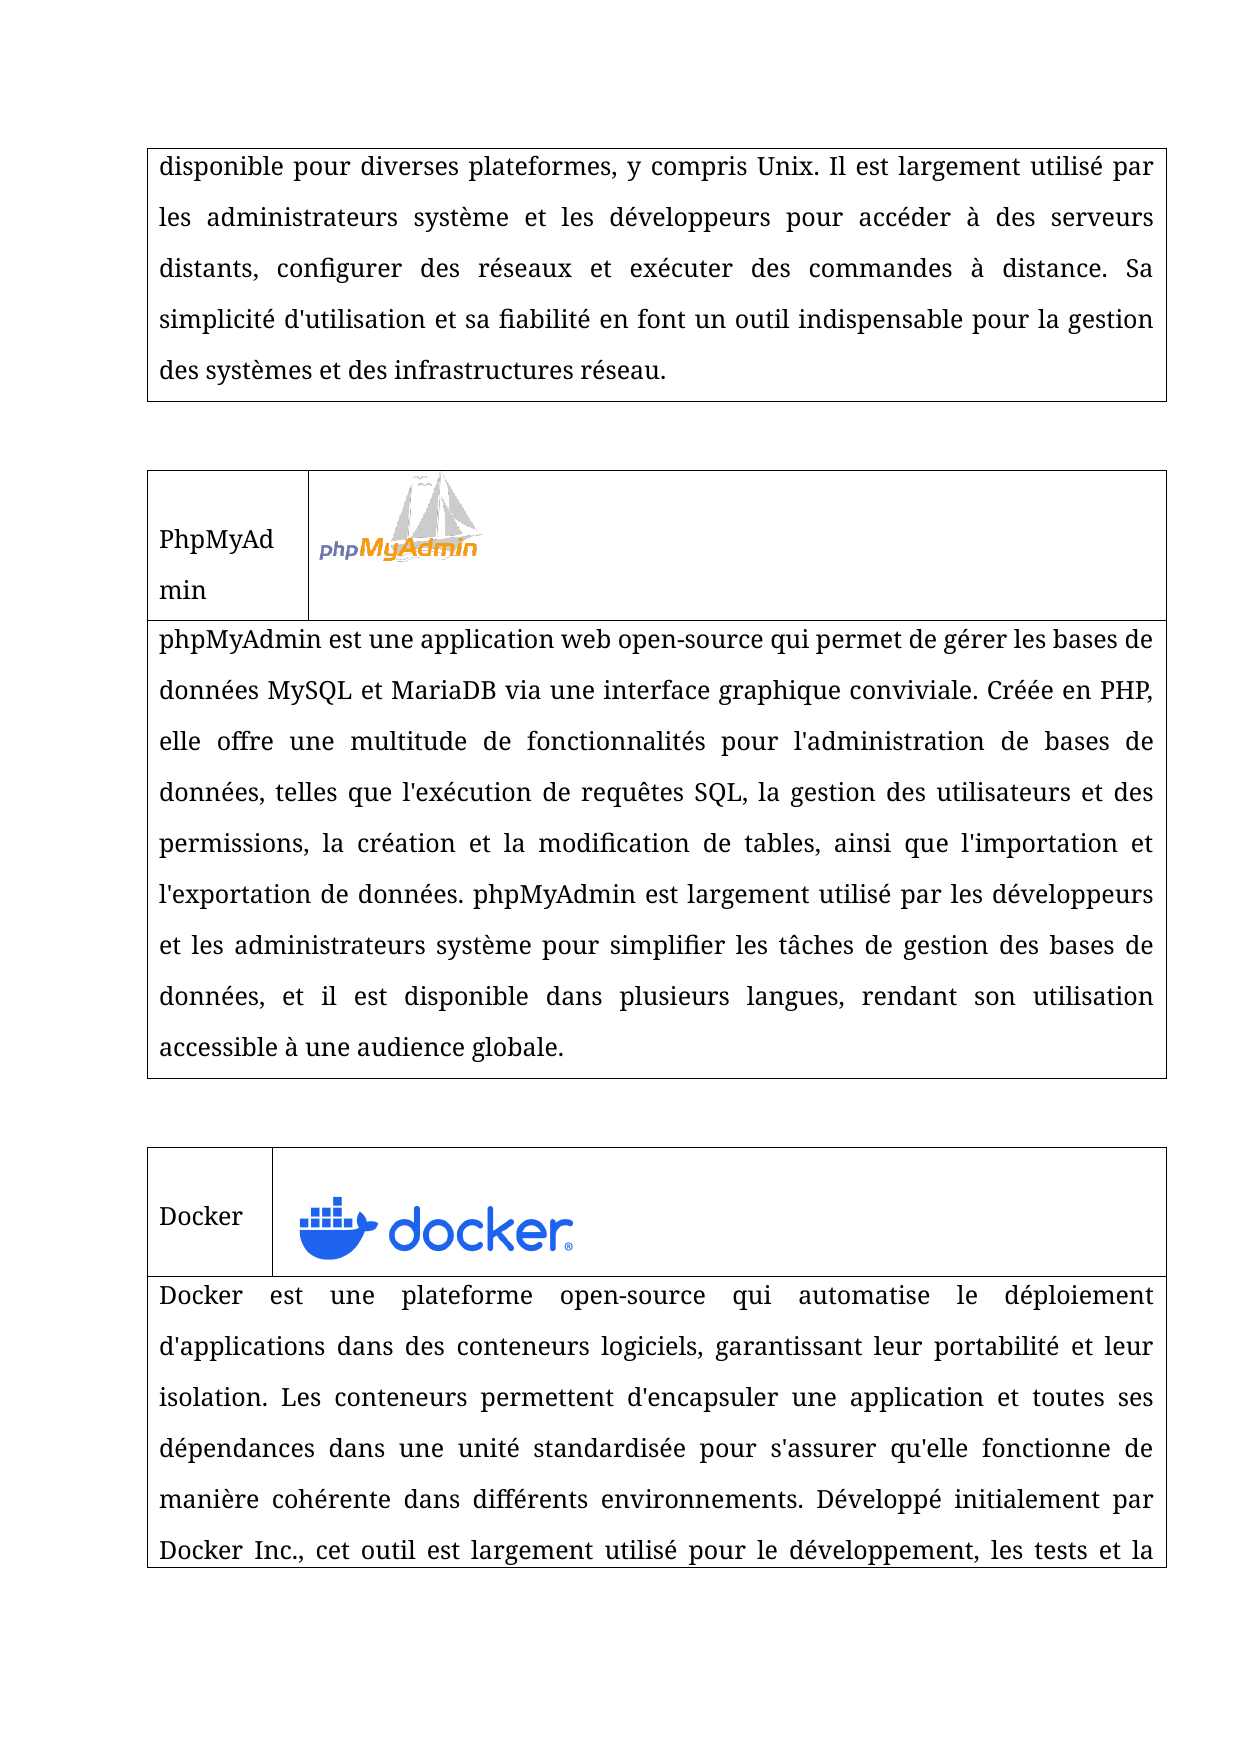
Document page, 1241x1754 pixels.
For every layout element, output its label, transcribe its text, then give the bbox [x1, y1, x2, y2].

table_cell disponible pour diverses plateformes, y compris Unix. Il est largement utilisé par les administrateurs système et les développeurs pour accéder à des serveurs distants, configurer des réseaux et exécuter des commandes à distance. Sa simplicité d'utilisation et sa fiabilité en font un outil indispensable pour la gestion des systèmes et des infrastructures réseau. [148, 149, 1166, 401]
table_cell phpMyAdmin est une application web open-source qui permet de gérer les bases de données MySQL et MariaDB via une interface graphique conviviale. Créée en PHP, elle offre une multitude de fonctionnalités pour l'administration de bases de données, telles que l'exécution de requêtes SQL, la gestion des utilisateurs et des permissions, la création et la modification de tables, ainsi que l'importation et l'exportation de données. phpMyAdmin est largement utilisé par les développeurs et les administrateurs système pour simplifier les tâches de gestion des bases de données, et il est disponible dans plusieurs langues, rendant son utilisation accessible à une audience globale. [148, 621, 1166, 1078]
table_header Docker [148, 1148, 272, 1276]
table_header [273, 1148, 1166, 1276]
table_header PhpMyAdmin [148, 471, 308, 620]
table_cell Docker est une plateforme open-source qui automatise le déploiement d'applications dans des conteneurs logiciels, garantissant leur portabilité et leur isolation. Les conteneurs permettent d'encapsuler une application et toutes ses dépendances dans une unité standardisée pour s'assurer qu'elle fonctionne de manière cohérente dans différents environnements. Développé initialement par Docker Inc., cet outil est largement utilisé pour le développement, les tests et la [148, 1277, 1166, 1567]
table_header [309, 471, 1166, 620]
